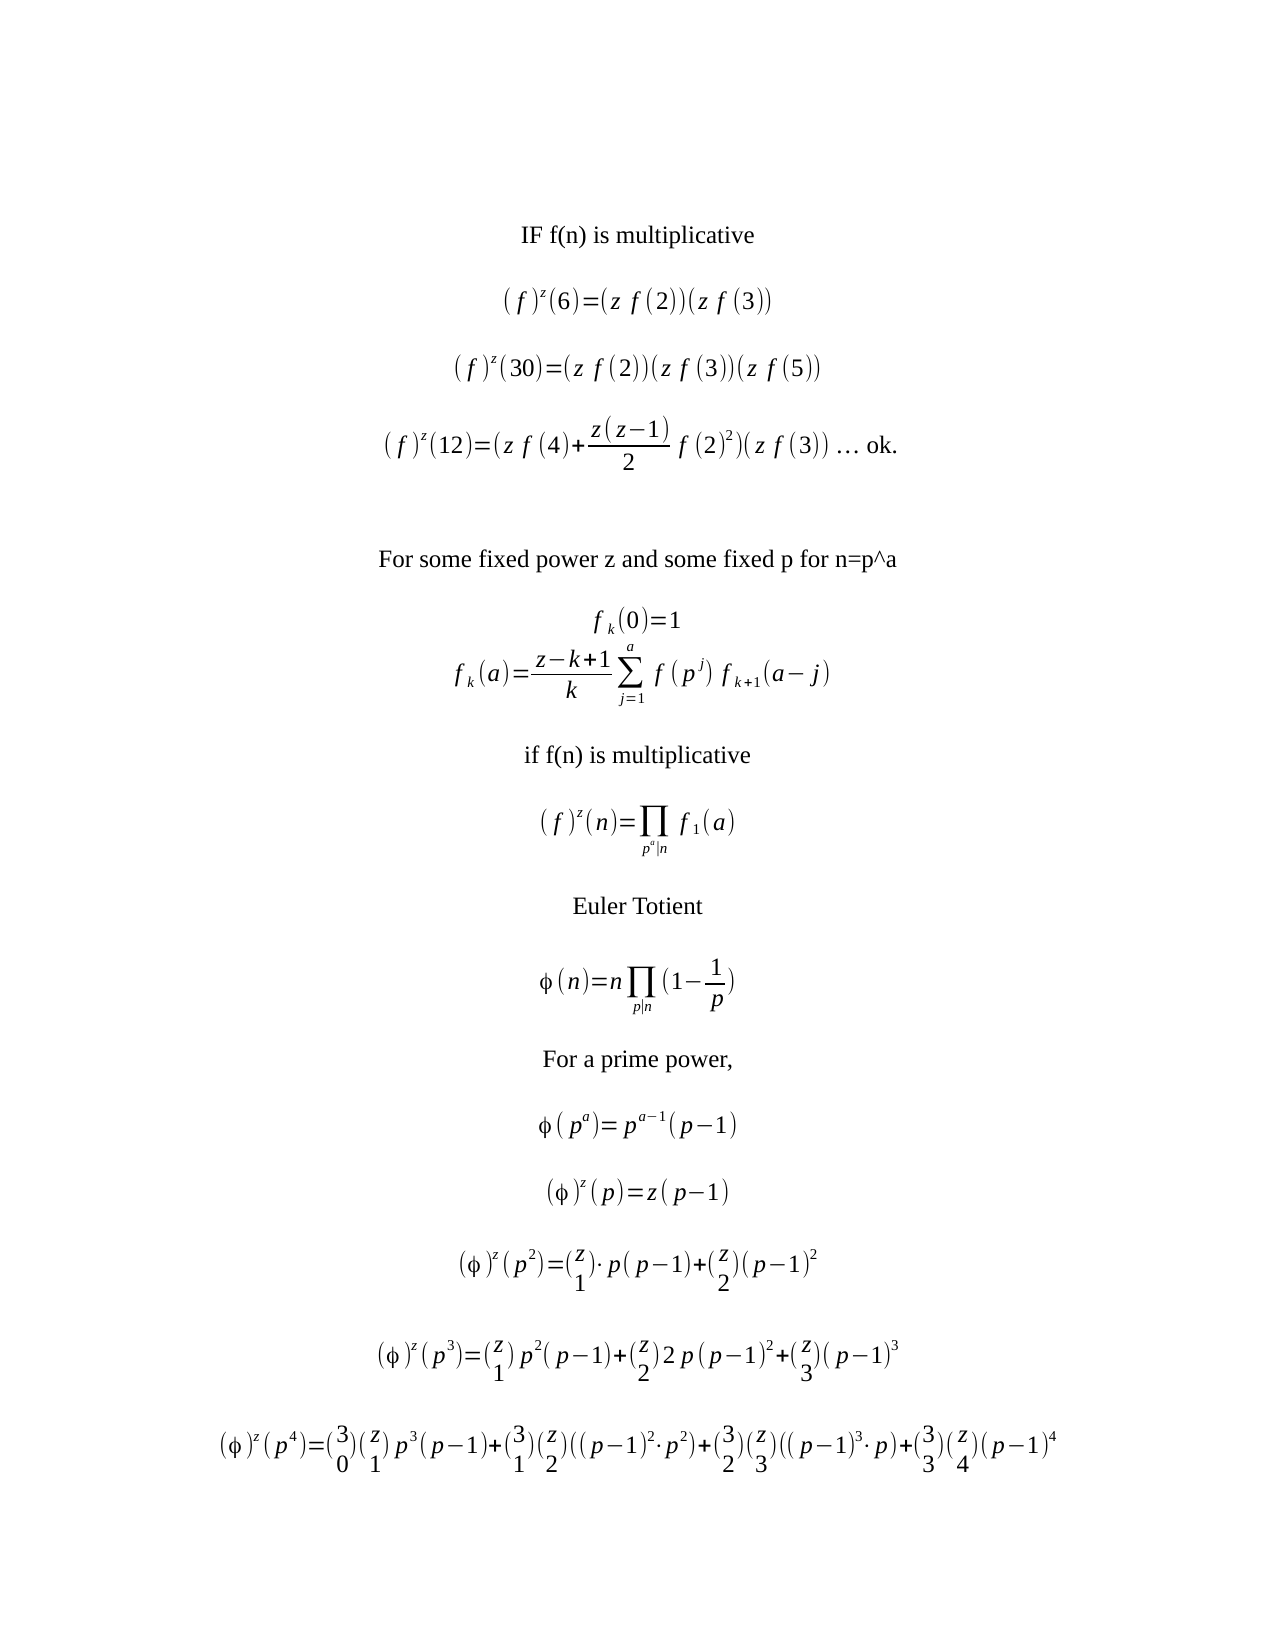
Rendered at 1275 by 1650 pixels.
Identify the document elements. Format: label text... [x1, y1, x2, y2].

text For some fixed power z and some fixed p for n=p^a [118, 544, 1157, 572]
text if f(n) is multiplicative [118, 741, 1157, 769]
text … ok. [118, 416, 1157, 476]
text Euler Totient [118, 891, 1157, 919]
text For a prime power, [118, 1044, 1157, 1073]
text IF f(n) is multiplicative [118, 220, 1157, 249]
